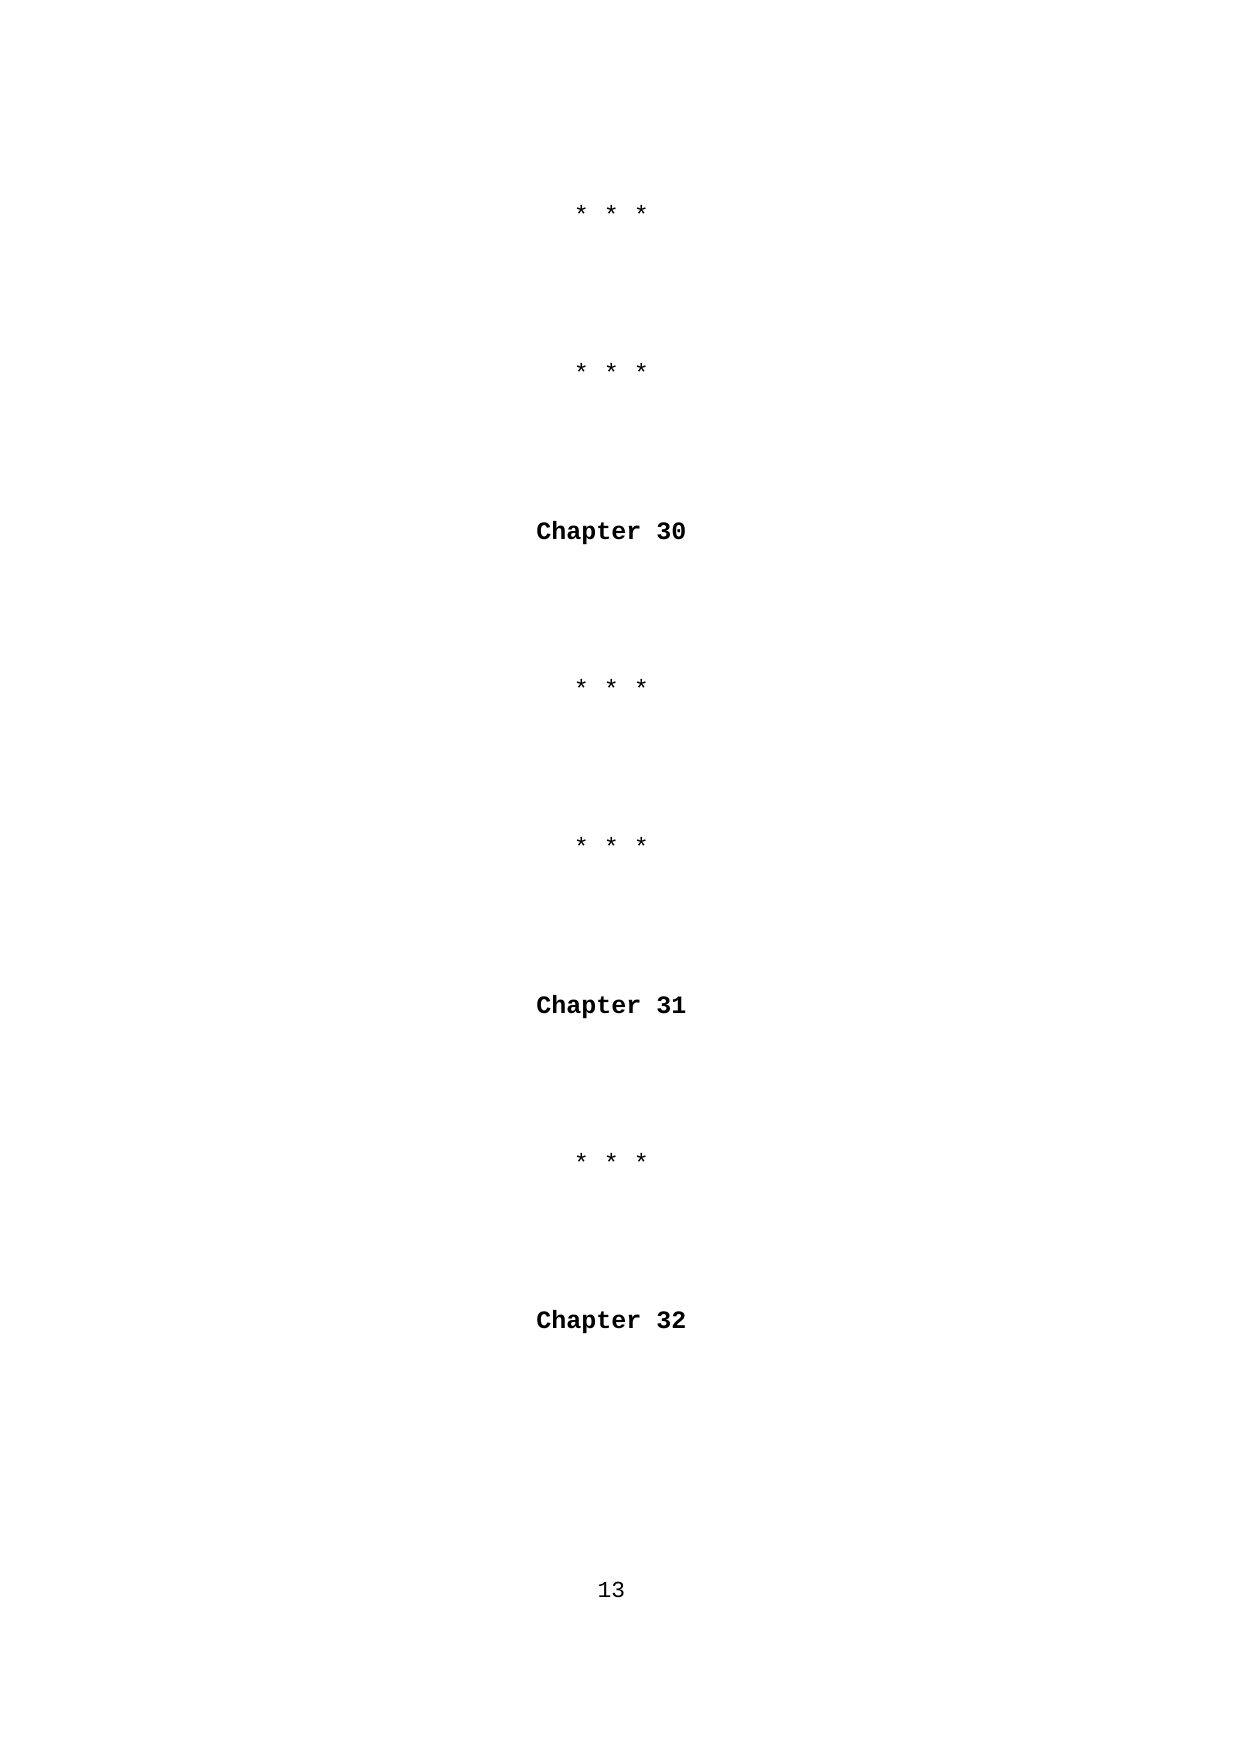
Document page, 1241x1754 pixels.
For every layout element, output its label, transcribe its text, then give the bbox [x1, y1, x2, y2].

subtitle * * * [159, 347, 1063, 390]
subtitle Chapter 30 [159, 505, 1063, 548]
subtitle * * * [159, 189, 1063, 232]
subtitle * * * [159, 1136, 1063, 1179]
subtitle Chapter 31 [159, 978, 1063, 1022]
subtitle Chapter 32 [159, 1294, 1063, 1337]
subtitle * * * [159, 821, 1063, 864]
subtitle * * * [159, 663, 1063, 706]
